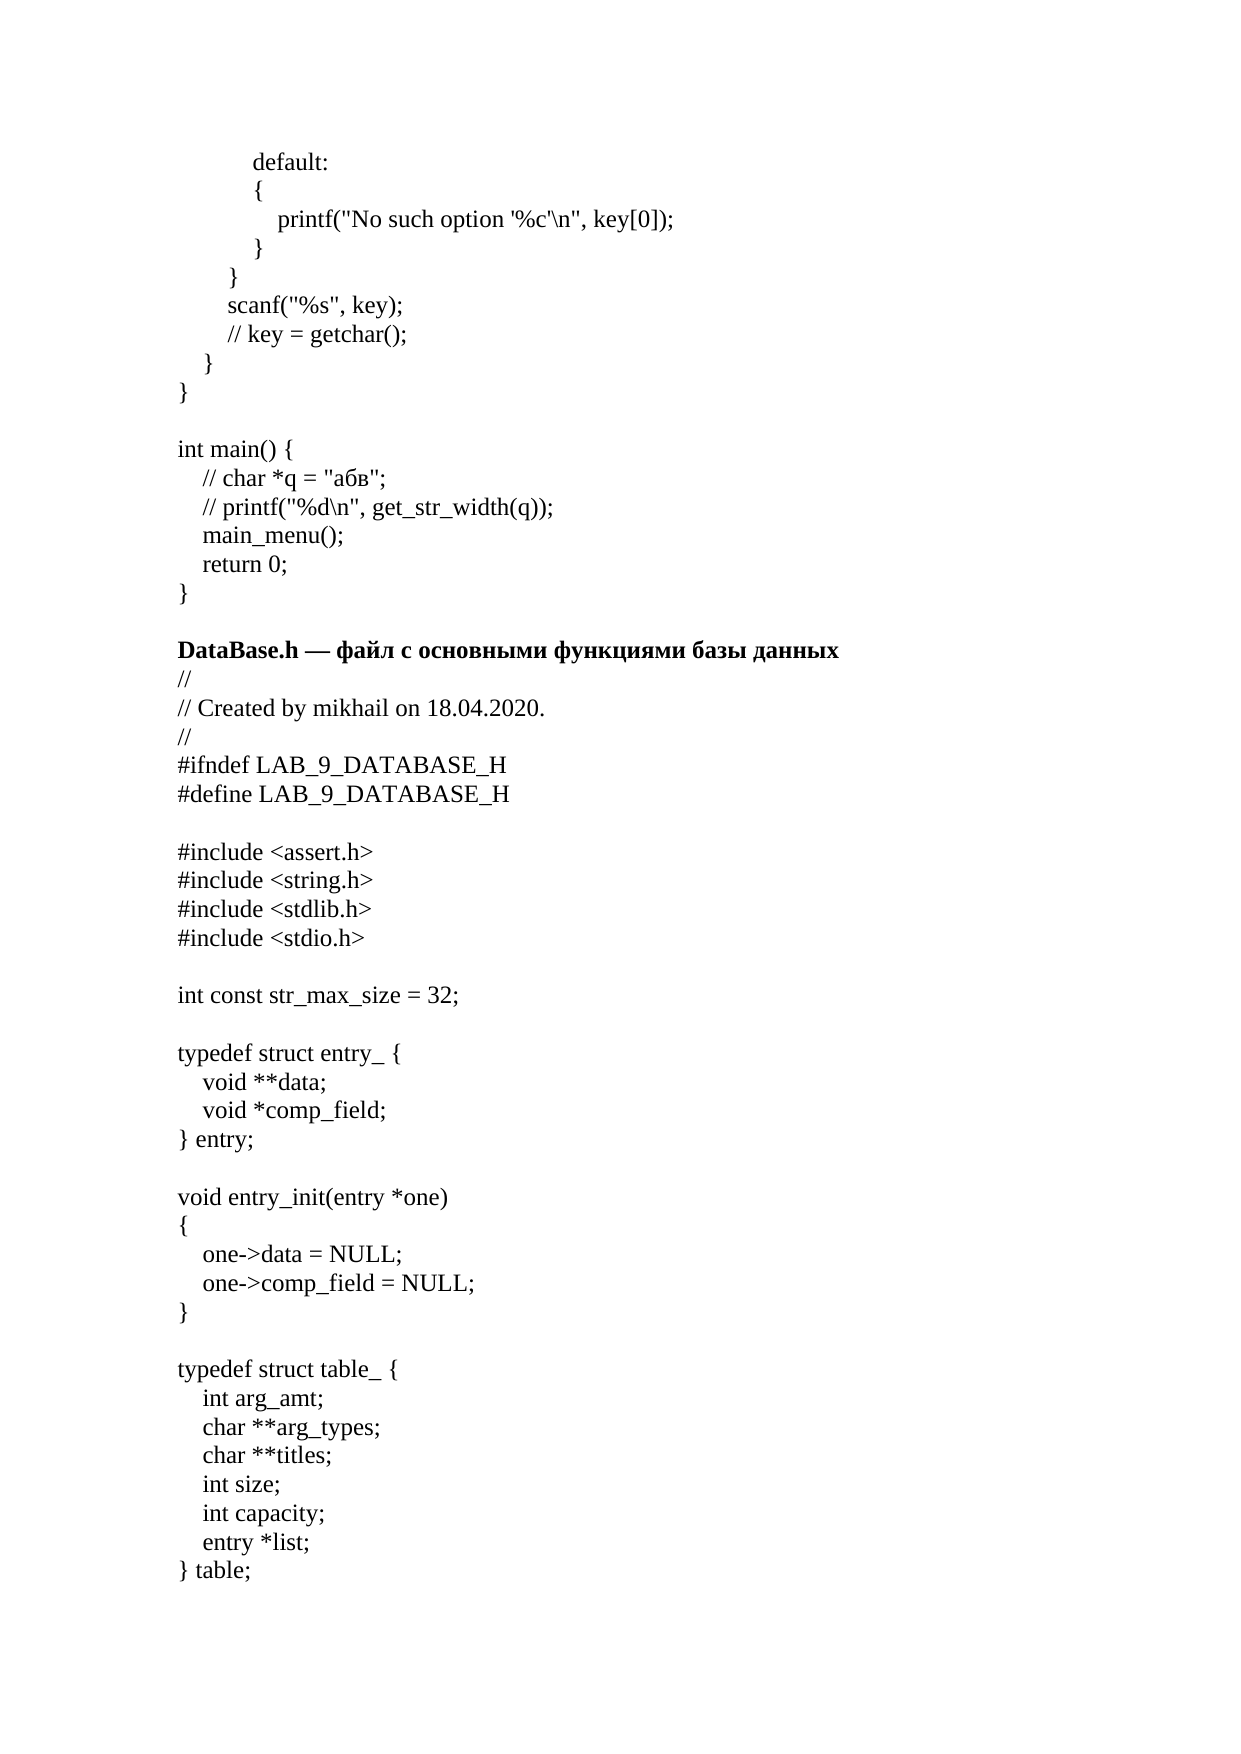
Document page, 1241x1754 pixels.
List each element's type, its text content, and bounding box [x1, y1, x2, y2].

text // [177, 664, 1152, 693]
text // key = getchar(); [177, 319, 1152, 348]
text char **arg_types; [177, 1412, 1152, 1441]
text one->comp_field = NULL; [177, 1268, 1152, 1297]
text int const str_max_size = 32; [177, 981, 1152, 1009]
text { [177, 1211, 1152, 1239]
text typedef struct entry_ { [177, 1038, 1152, 1067]
text int size; [177, 1469, 1152, 1498]
text } [177, 578, 1152, 607]
text #include <stdlib.h> [177, 894, 1152, 923]
text void **data; [177, 1067, 1152, 1096]
text } entry; [177, 1124, 1152, 1153]
text default: [177, 147, 1152, 176]
text int capacity; [177, 1498, 1152, 1527]
text entry *list; [177, 1527, 1152, 1556]
text char **titles; [177, 1441, 1152, 1469]
text } [177, 1297, 1152, 1326]
text one->data = NULL; [177, 1239, 1152, 1268]
text #ifndef LAB_9_DATABASE_H [177, 751, 1152, 779]
text #include <assert.h> [177, 837, 1152, 866]
text printf("No such option '%c'\n", key[0]); [177, 204, 1152, 233]
text { [177, 176, 1152, 204]
text typedef struct table_ { [177, 1354, 1152, 1383]
text #define LAB_9_DATABASE_H [177, 779, 1152, 808]
text main_menu(); [177, 521, 1152, 549]
text return 0; [177, 549, 1152, 578]
text void entry_init(entry *one) [177, 1182, 1152, 1211]
text } table; [177, 1556, 1152, 1584]
text } [177, 233, 1152, 262]
text int arg_amt; [177, 1383, 1152, 1412]
text } [177, 262, 1152, 291]
text } [177, 377, 1152, 406]
text // printf("%d\n", get_str_width(q)); [177, 492, 1152, 521]
text #include <stdio.h> [177, 923, 1152, 952]
text // [177, 722, 1152, 751]
text int main() { [177, 434, 1152, 463]
text scanf("%s", key); [177, 291, 1152, 319]
text } [177, 348, 1152, 377]
text // char *q = "абв"; [177, 463, 1152, 492]
text DataBase.h — файл с основными функциями базы данных [177, 636, 1152, 664]
text #include <string.h> [177, 866, 1152, 894]
text void *comp_field; [177, 1096, 1152, 1124]
text // Created by mikhail on 18.04.2020. [177, 693, 1152, 722]
